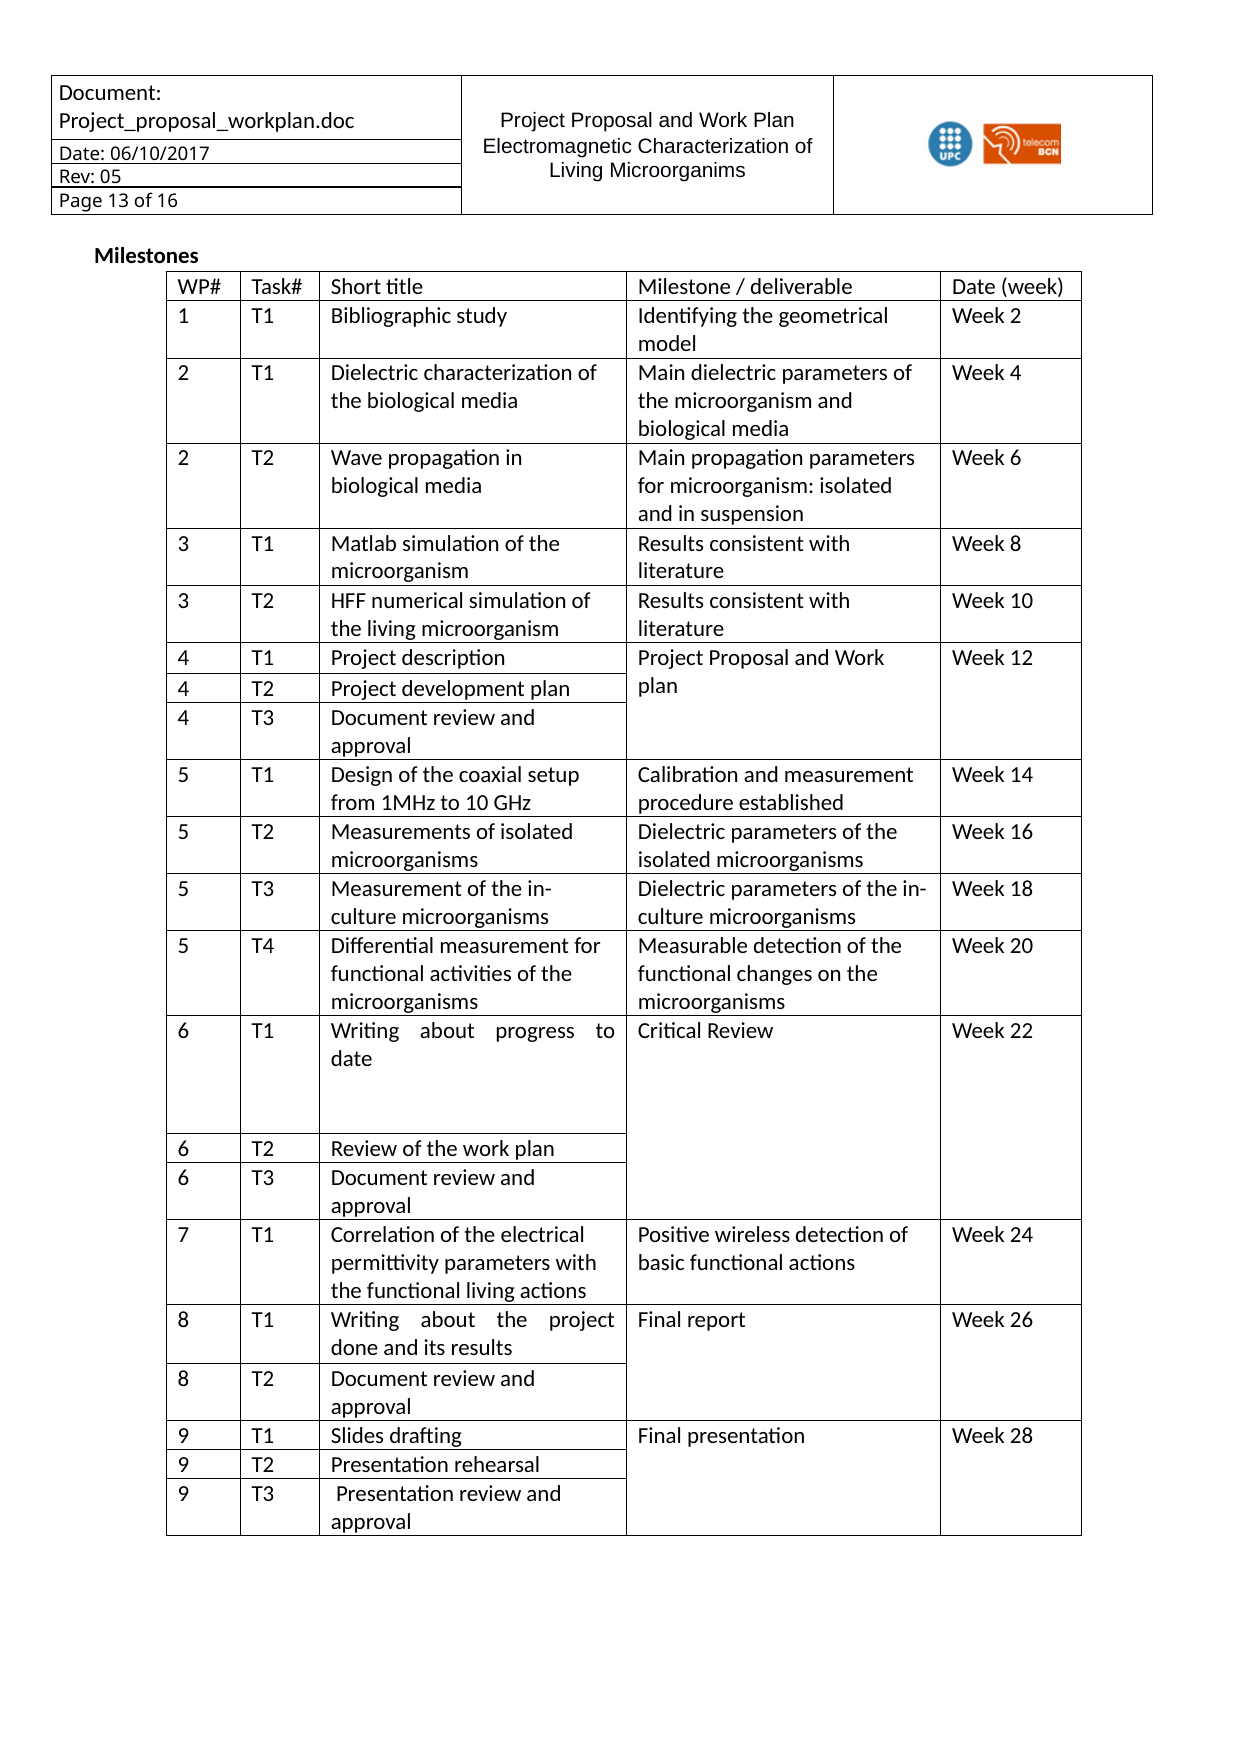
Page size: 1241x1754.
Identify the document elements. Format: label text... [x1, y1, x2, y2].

table_cell Week 14 [941, 760, 1081, 816]
table_cell Slides drafting [320, 1421, 626, 1449]
table_cell Critical Review [627, 1016, 940, 1219]
table_cell 6 [167, 1163, 240, 1219]
table_cell Project Proposal and Work plan [627, 643, 940, 759]
table_cell HFF numerical simulation of the living microorganism [320, 586, 626, 642]
table_cell Document review and approval [320, 703, 626, 759]
table_cell 1 [167, 301, 240, 357]
table_cell Measurable detection of the functional changes on the microorganisms [627, 931, 940, 1015]
table_cell Writing about the project done and its results [320, 1305, 626, 1363]
table_cell Dielectric parameters of the in-culture microorganisms [627, 874, 940, 930]
table_cell Week 16 [941, 817, 1081, 873]
table_header Milestone / deliverable [627, 272, 940, 300]
table_cell 5 [167, 817, 240, 873]
table_cell 8 [167, 1364, 240, 1420]
table_cell Matlab simulation of the microorganism [320, 529, 626, 585]
table_header Short title [320, 272, 626, 300]
table_cell T2 [241, 444, 319, 528]
table_cell Correlation of the electrical permittivity parameters with the functional living actions [320, 1220, 626, 1304]
table_cell 5 [167, 931, 240, 1015]
table_cell 9 [167, 1421, 240, 1449]
table_cell Project description [320, 643, 626, 673]
table_cell Week 18 [941, 874, 1081, 930]
table_cell Document review and approval [320, 1163, 626, 1219]
table_cell T1 [241, 359, 319, 442]
table_cell T1 [241, 760, 319, 816]
table_cell 9 [167, 1450, 240, 1478]
table_cell T1 [241, 1016, 319, 1133]
table_cell Measurement of the in-culture microorganisms [320, 874, 626, 930]
table_cell 2 [167, 444, 240, 528]
table_cell T2 [241, 817, 319, 873]
table_cell Week 28 [941, 1421, 1081, 1535]
table_cell T3 [241, 874, 319, 930]
table_cell Writing about progress to date [320, 1016, 626, 1133]
table_cell T1 [241, 1220, 319, 1304]
table_cell Results consistent with literature [627, 586, 940, 642]
table_cell T3 [241, 703, 319, 759]
table_header Task# [241, 272, 319, 300]
table_cell 4 [167, 643, 240, 673]
table_cell Presentation review and approval [320, 1479, 626, 1535]
table_cell Dielectric characterization of the biological media [320, 359, 626, 442]
table_cell T4 [241, 931, 319, 1015]
table_cell Final report [627, 1305, 940, 1420]
table_cell Calibration and measurement procedure established [627, 760, 940, 816]
table_cell Main propagation parameters for microorganism: isolated and in suspension [627, 444, 940, 528]
table_cell 5 [167, 874, 240, 930]
table_cell T2 [241, 1450, 319, 1478]
table_cell T2 [241, 674, 319, 702]
table_cell Main dielectric parameters of the microorganism and biological media [627, 359, 940, 442]
table_cell Final presentation [627, 1421, 940, 1535]
table_cell Bibliographic study [320, 301, 626, 357]
table_cell 3 [167, 586, 240, 642]
picture [925, 120, 1061, 168]
table_cell Week 4 [941, 359, 1081, 442]
table_cell Document review and approval [320, 1364, 626, 1420]
table_cell Presentation rehearsal [320, 1450, 626, 1478]
table_cell 5 [167, 760, 240, 816]
table_cell Week 10 [941, 586, 1081, 642]
table_cell Week 2 [941, 301, 1081, 357]
table_cell 3 [167, 529, 240, 585]
table_header Date (week) [941, 272, 1081, 300]
table_cell T1 [241, 1421, 319, 1449]
table_cell Week 22 [941, 1016, 1081, 1219]
table_header WP# [167, 272, 240, 300]
table_cell Design of the coaxial setup from 1MHz to 10 GHz [320, 760, 626, 816]
table_cell 2 [167, 359, 240, 442]
table_cell T2 [241, 1134, 319, 1162]
table_cell T1 [241, 643, 319, 673]
table_cell Week 12 [941, 643, 1081, 759]
table_cell T2 [241, 586, 319, 642]
table_cell T3 [241, 1479, 319, 1535]
table_cell 4 [167, 674, 240, 702]
table_cell 9 [167, 1479, 240, 1535]
table_cell T1 [241, 529, 319, 585]
text Milestones [94, 241, 1106, 269]
table_cell Project development plan [320, 674, 626, 702]
table_cell 6 [167, 1016, 240, 1133]
table_cell Results consistent with literature [627, 529, 940, 585]
table_cell 6 [167, 1134, 240, 1162]
table_cell Dielectric parameters of the isolated microorganisms [627, 817, 940, 873]
table_cell 4 [167, 703, 240, 759]
table_cell Positive wireless detection of basic functional actions [627, 1220, 940, 1304]
table_cell Week 8 [941, 529, 1081, 585]
table_cell Measurements of isolated microorganisms [320, 817, 626, 873]
table_cell Identifying the geometrical model [627, 301, 940, 357]
table_cell 8 [167, 1305, 240, 1363]
table_cell T3 [241, 1163, 319, 1219]
table_cell Week 24 [941, 1220, 1081, 1304]
table_cell Week 20 [941, 931, 1081, 1015]
table_cell Week 6 [941, 444, 1081, 528]
table_cell T1 [241, 301, 319, 357]
table_cell T2 [241, 1364, 319, 1420]
table_cell Wave propagation in biological media [320, 444, 626, 528]
table_cell Differential measurement for functional activities of the microorganisms [320, 931, 626, 1015]
table_cell T1 [241, 1305, 319, 1363]
table_cell Week 26 [941, 1305, 1081, 1420]
table_cell Review of the work plan [320, 1134, 626, 1162]
table_cell 7 [167, 1220, 240, 1304]
